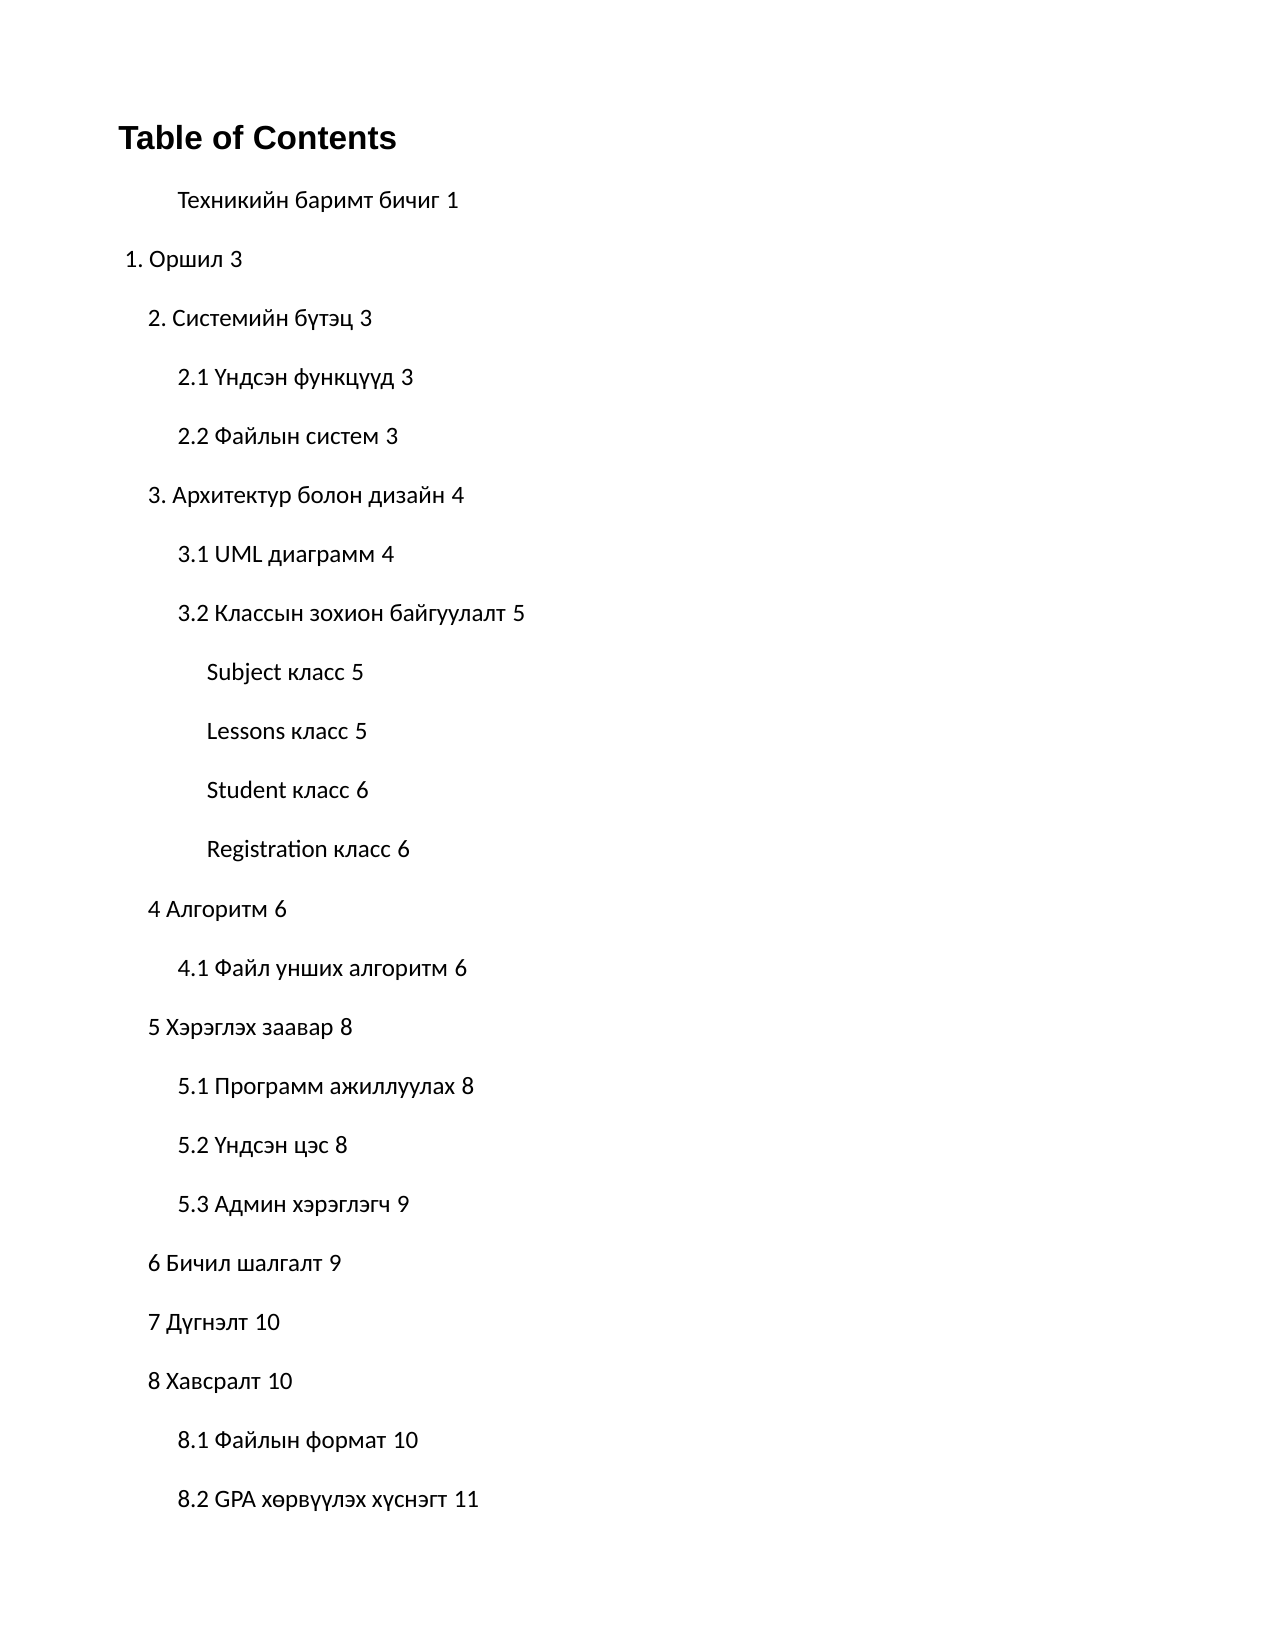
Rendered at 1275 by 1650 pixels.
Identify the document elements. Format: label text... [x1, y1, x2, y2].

text 4.1 Файл унших алгоритм 6 [177, 952, 1157, 982]
text Subject класс 5 [207, 656, 1157, 687]
text 3.1 UML диаграмм 4 [177, 538, 1157, 569]
text 5.1 Программ ажиллуулах 8 [177, 1070, 1157, 1100]
text 8.1 Файлын формат 10 [177, 1424, 1157, 1455]
text 5 Хэрэглэх заавар 8 [148, 1011, 1157, 1041]
text 2.1 Үндсэн функцүүд 3 [177, 361, 1157, 392]
text Lessons класс 5 [207, 716, 1157, 746]
text 2. Системийн бүтэц 3 [148, 302, 1157, 333]
text Table of Contents [118, 118, 1157, 157]
text 3.2 Классын зохион байгуулалт 5 [177, 597, 1157, 628]
text Техникийн баримт бичиг 1 [177, 184, 1157, 214]
text 8.2 GPA хөрвүүлэх хүснэгт 11 [177, 1483, 1157, 1514]
text Student класс 6 [207, 774, 1157, 805]
text Registration класс 6 [207, 834, 1157, 864]
text 1. Оршил 3 [118, 243, 1157, 273]
text 5.2 Үндсэн цэс 8 [177, 1129, 1157, 1159]
text 8 Хавсралт 10 [148, 1365, 1157, 1396]
text 6 Бичил шалгалт 9 [148, 1247, 1157, 1278]
text 3. Архитектур болон дизайн 4 [148, 479, 1157, 510]
text 4 Алгоритм 6 [148, 893, 1157, 923]
text 7 Дүгнэлт 10 [148, 1306, 1157, 1337]
text 5.3 Админ хэрэглэгч 9 [177, 1188, 1157, 1218]
text 2.2 Файлын систем 3 [177, 420, 1157, 451]
